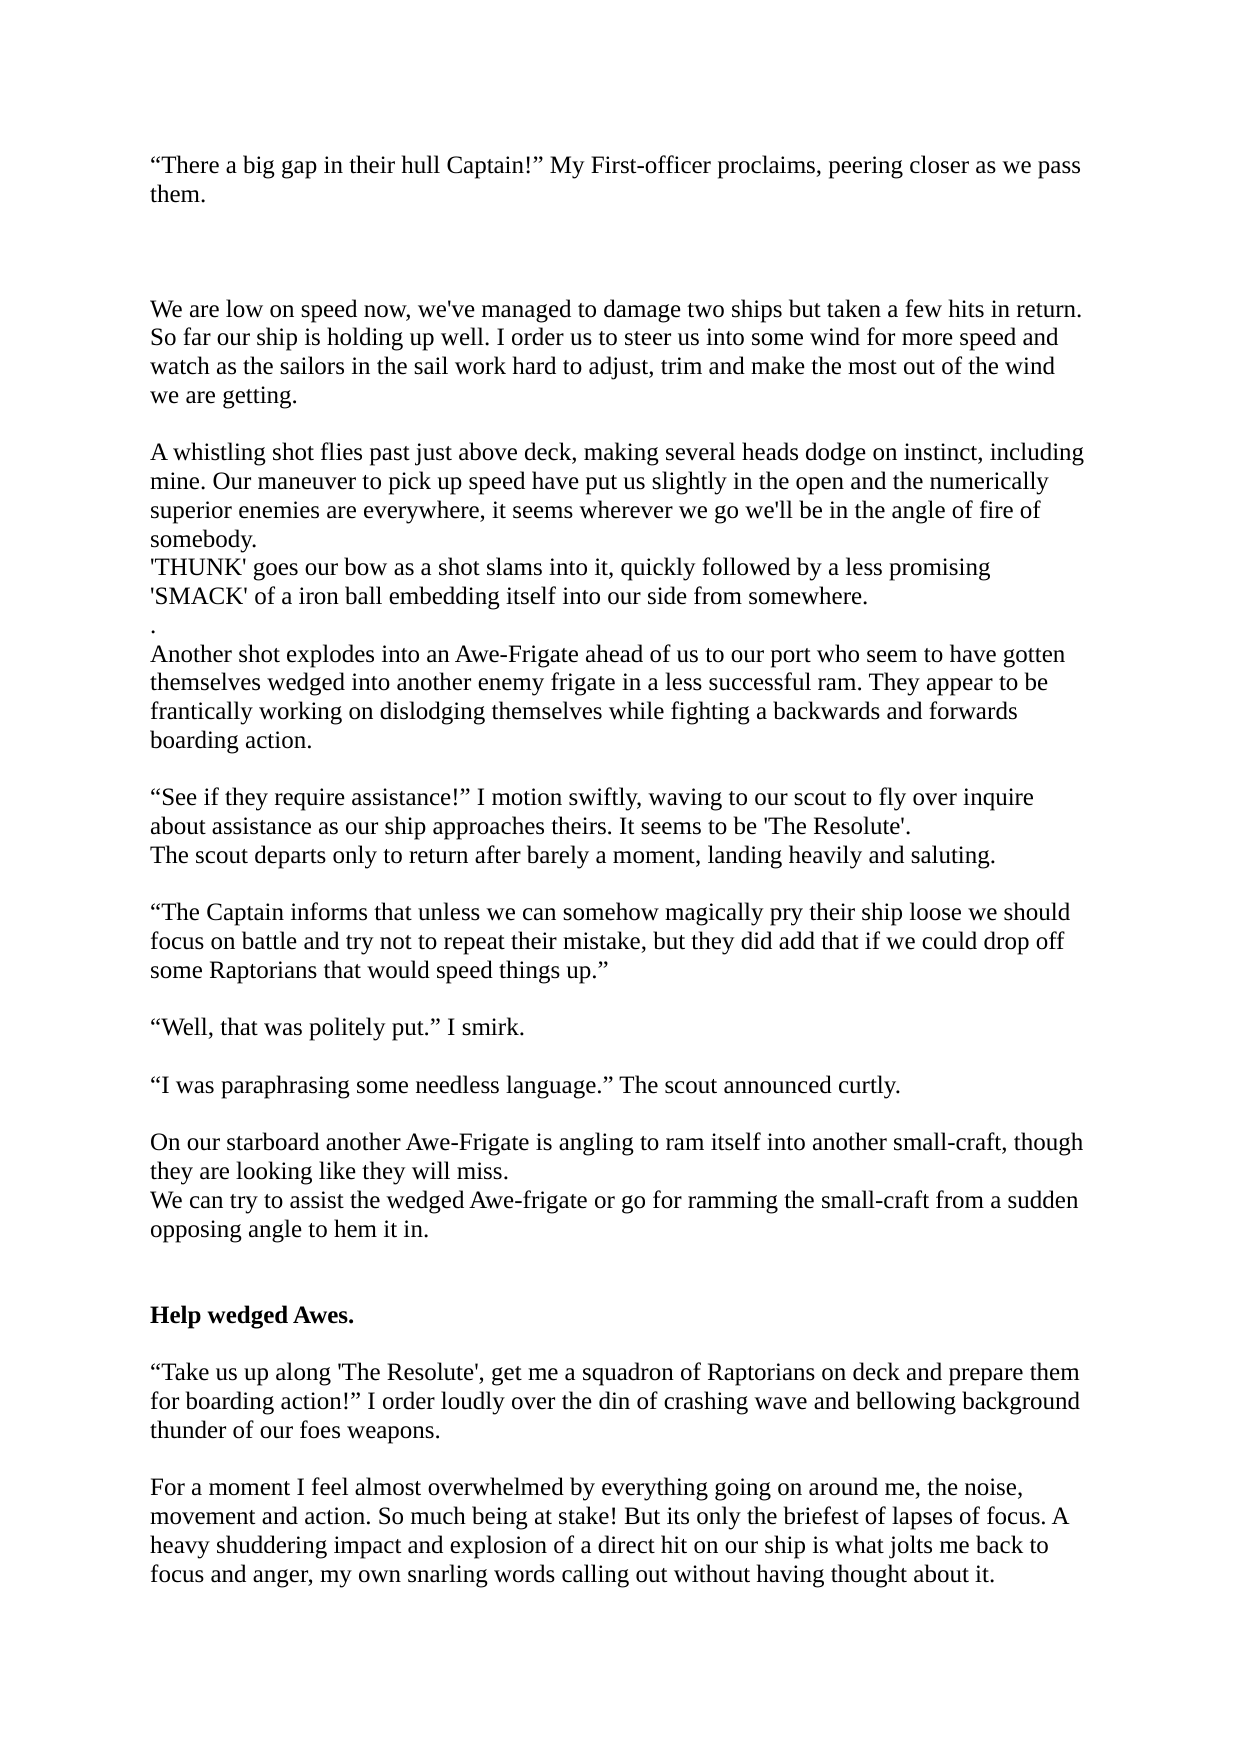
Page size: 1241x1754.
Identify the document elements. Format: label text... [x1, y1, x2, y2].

text 'THUNK' goes our bow as a shot slams into it, quickly followed by a less promising 'SMACK' of a iron ball embedding itself into our side from somewhere. [150, 552, 1090, 610]
text We can try to assist the wedged Awe-frigate or go for ramming the small-craft from a sudden opposing angle to hem it in. [150, 1185, 1090, 1242]
text On our starboard another Awe-Frigate is angling to ram itself into another small-craft, though they are looking like they will miss. [150, 1127, 1090, 1185]
text “I was paraphrasing some needless language.” The scout announced curtly. [150, 1070, 1090, 1099]
text We are low on speed now, we've managed to damage two ships but taken a few hits in return. So far our ship is holding up well. I order us to steer us into some wind for more speed and watch as the sailors in the sail work hard to adjust, trim and make the most out of the wind we are getting. [150, 294, 1090, 409]
text “Take us up along 'The Resolute', get me a squadron of Raptorians on deck and prepare them for boarding action!” I order loudly over the din of crashing wave and bellowing background thunder of our foes weapons. [150, 1357, 1090, 1444]
text For a moment I feel almost overwhelmed by everything going on around me, the noise, movement and action. So much being at stake! But its only the briefest of lapses of focus. A heavy shuddering impact and explosion of a direct hit on our ship is what jolts me back to focus and anger, my own snarling words calling out without having thought about it. [150, 1472, 1090, 1587]
text Help wedged Awes. [150, 1300, 1090, 1329]
text “There a big gap in their hull Captain!” My First-officer proclaims, peering closer as we pass them. [150, 150, 1090, 207]
text Another shot explodes into an Awe-Frigate ahead of us to our port who seem to have gotten themselves wedged into another enemy frigate in a less successful ram. They appear to be frantically working on dislodging themselves while fighting a backwards and forwards boarding action. [150, 639, 1090, 754]
text “Well, that was politely put.” I smirk. [150, 1012, 1090, 1041]
text . [150, 610, 1090, 639]
text The scout departs only to return after barely a moment, landing heavily and saluting. [150, 840, 1090, 869]
text “See if they require assistance!” I motion swiftly, waving to our scout to fly over inquire about assistance as our ship approaches theirs. It seems to be 'The Resolute'. [150, 782, 1090, 840]
text “The Captain informs that unless we can somehow magically pry their ship loose we should focus on battle and try not to repeat their mistake, but they did add that if we could drop off some Raptorians that would speed things up.” [150, 897, 1090, 984]
text A whistling shot flies past just above deck, making several heads dodge on instinct, including mine. Our maneuver to pick up speed have put us slightly in the open and the numerically superior enemies are everywhere, it seems wherever we go we'll be in the angle of fire of somebody. [150, 437, 1090, 552]
